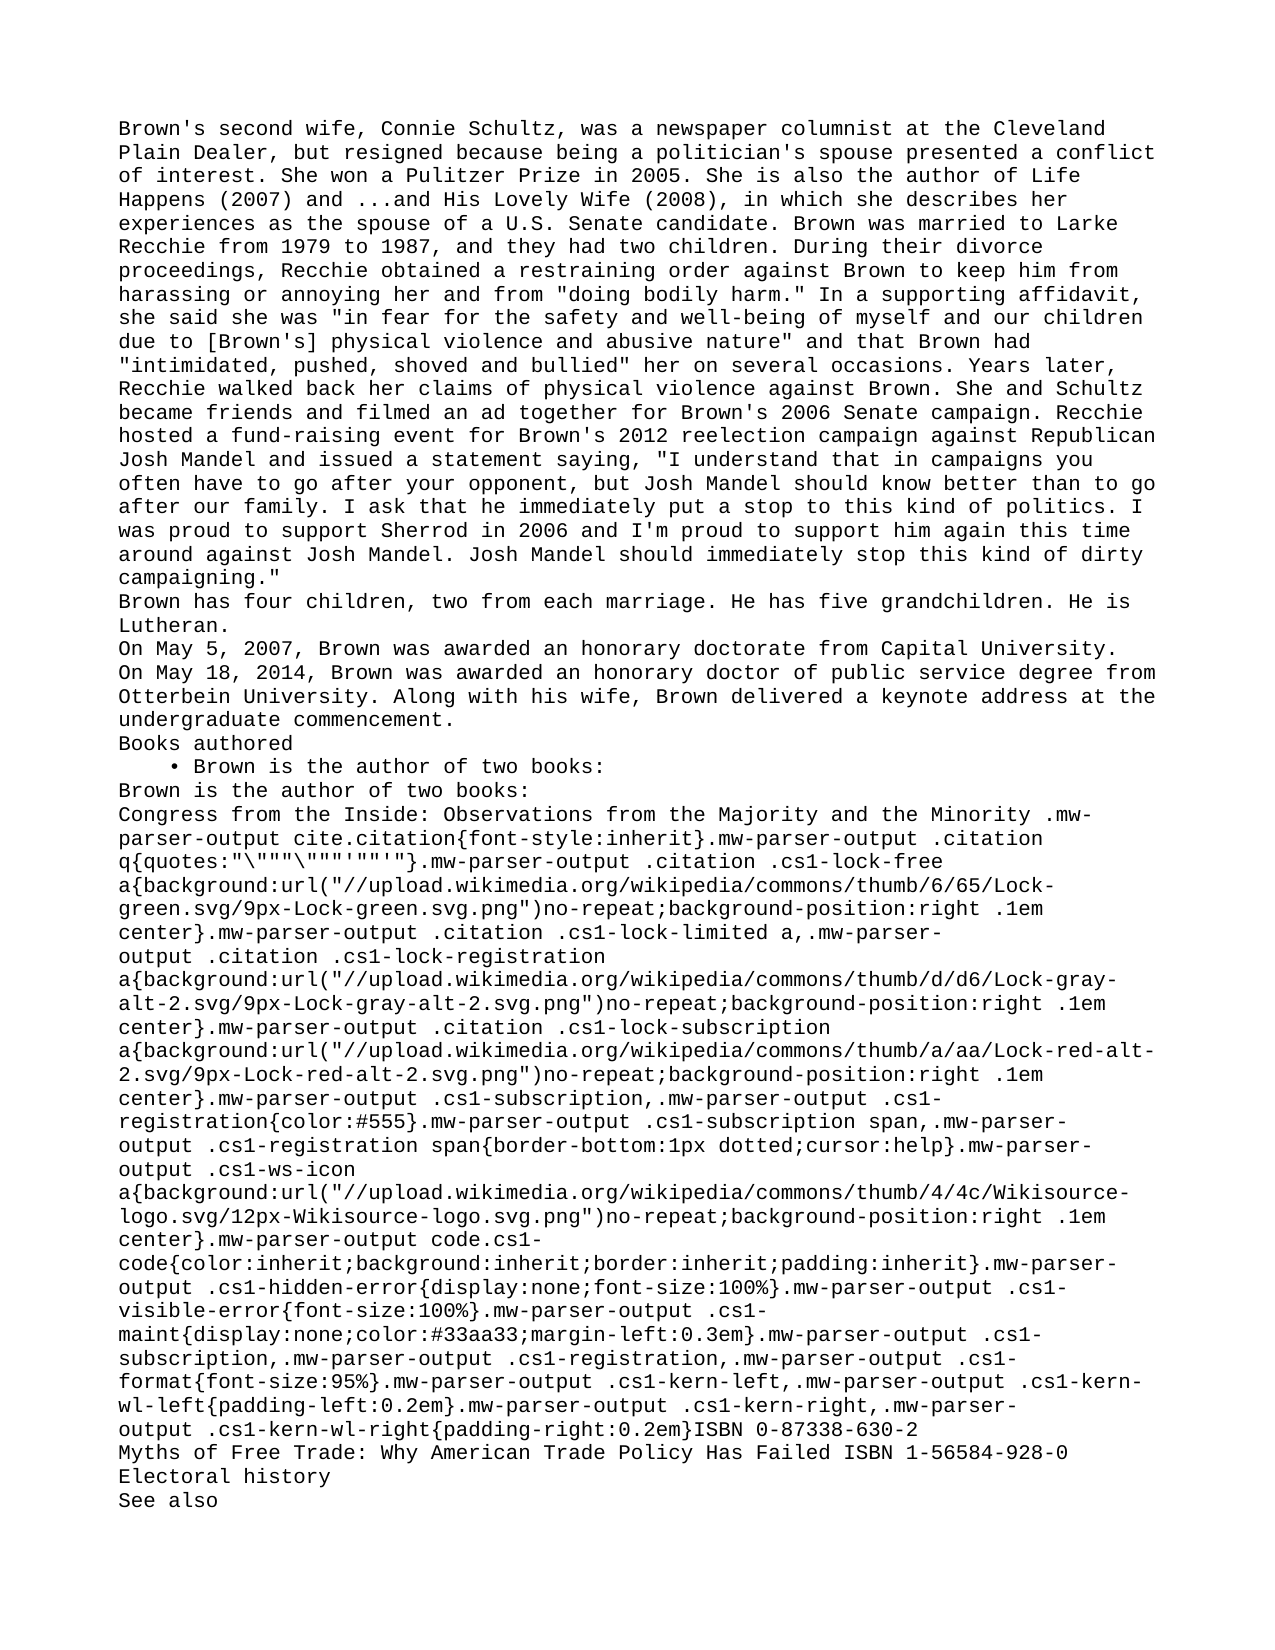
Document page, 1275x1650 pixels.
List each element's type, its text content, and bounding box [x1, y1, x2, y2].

text Brown has four children, two from each marriage. He has five grandchildren. He is Lutheran. [118, 591, 1157, 638]
text Electoral history [118, 1466, 1157, 1489]
text Brown's second wife, Connie Schultz, was a newspaper columnist at the Cleveland Plain Dealer, but resigned because being a politician's spouse presented a conflict of interest. She won a Pulitzer Prize in 2005. She is also the author of Life Happens (2007) and ...and His Lovely Wife (2008), in which she describes her experiences as the spouse of a U.S. Senate candidate. Brown was married to Larke Recchie from 1979 to 1987, and they had two children. During their divorce proceedings, Recchie obtained a restraining order against Brown to keep him from harassing or annoying her and from "doing bodily harm." In a supporting affidavit, she said she was "in fear for the safety and well-being of myself and our children due to [Brown's] physical violence and abusive nature" and that Brown had "intimidated, pushed, shoved and bullied" her on several occasions. Years later, Recchie walked back her claims of physical violence against Brown. She and Schultz became friends and filmed an ad together for Brown's 2006 Senate campaign. Recchie hosted a fund-raising event for Brown's 2012 reelection campaign against Republican Josh Mandel and issued a statement saying, "I understand that in campaigns you often have to go after your opponent, but Josh Mandel should know better than to go after our family. I ask that he immediately put a stop to this kind of politics. I was proud to support Sherrod in 2006 and I'm proud to support him again this time around against Josh Mandel. Josh Mandel should immediately stop this kind of dirty campaigning." [118, 118, 1157, 591]
text • Brown is the author of two books: [118, 757, 1157, 780]
text On May 18, 2014, Brown was awarded an honorary doctor of public service degree from Otterbein University. Along with his wife, Brown delivered a keynote address at the undergraduate commencement. [118, 662, 1157, 733]
text On May 5, 2007, Brown was awarded an honorary doctorate from Capital University. [118, 638, 1157, 662]
text Books authored [118, 733, 1157, 757]
text See also [118, 1489, 1157, 1513]
text Myths of Free Trade: Why American Trade Policy Has Failed ISBN 1-56584-928-0 [118, 1442, 1157, 1466]
text Brown is the author of two books: [118, 780, 1157, 804]
text Congress from the Inside: Observations from the Majority and the Minority .mw-parser-output cite.citation{font-style:inherit}.mw-parser-output .citation q{quotes:"\"""\"""'""'"}.mw-parser-output .citation .cs1-lock-free a{background:url("//upload.wikimedia.org/wikipedia/commons/thumb/6/65/Lock-green.svg/9px-Lock-green.svg.png")no-repeat;background-position:right .1em center}.mw-parser-output .citation .cs1-lock-limited a,.mw-parser-output .citation .cs1-lock-registration a{background:url("//upload.wikimedia.org/wikipedia/commons/thumb/d/d6/Lock-gray-alt-2.svg/9px-Lock-gray-alt-2.svg.png")no-repeat;background-position:right .1em center}.mw-parser-output .citation .cs1-lock-subscription a{background:url("//upload.wikimedia.org/wikipedia/commons/thumb/a/aa/Lock-red-alt-2.svg/9px-Lock-red-alt-2.svg.png")no-repeat;background-position:right .1em center}.mw-parser-output .cs1-subscription,.mw-parser-output .cs1-registration{color:#555}.mw-parser-output .cs1-subscription span,.mw-parser-output .cs1-registration span{border-bottom:1px dotted;cursor:help}.mw-parser-output .cs1-ws-icon a{background:url("//upload.wikimedia.org/wikipedia/commons/thumb/4/4c/Wikisource-logo.svg/12px-Wikisource-logo.svg.png")no-repeat;background-position:right .1em center}.mw-parser-output code.cs1-code{color:inherit;background:inherit;border:inherit;padding:inherit}.mw-parser-output .cs1-hidden-error{display:none;font-size:100%}.mw-parser-output .cs1-visible-error{font-size:100%}.mw-parser-output .cs1-maint{display:none;color:#33aa33;margin-left:0.3em}.mw-parser-output .cs1-subscription,.mw-parser-output .cs1-registration,.mw-parser-output .cs1-format{font-size:95%}.mw-parser-output .cs1-kern-left,.mw-parser-output .cs1-kern-wl-left{padding-left:0.2em}.mw-parser-output .cs1-kern-right,.mw-parser-output .cs1-kern-wl-right{padding-right:0.2em}ISBN 0-87338-630-2 [118, 804, 1157, 1442]
